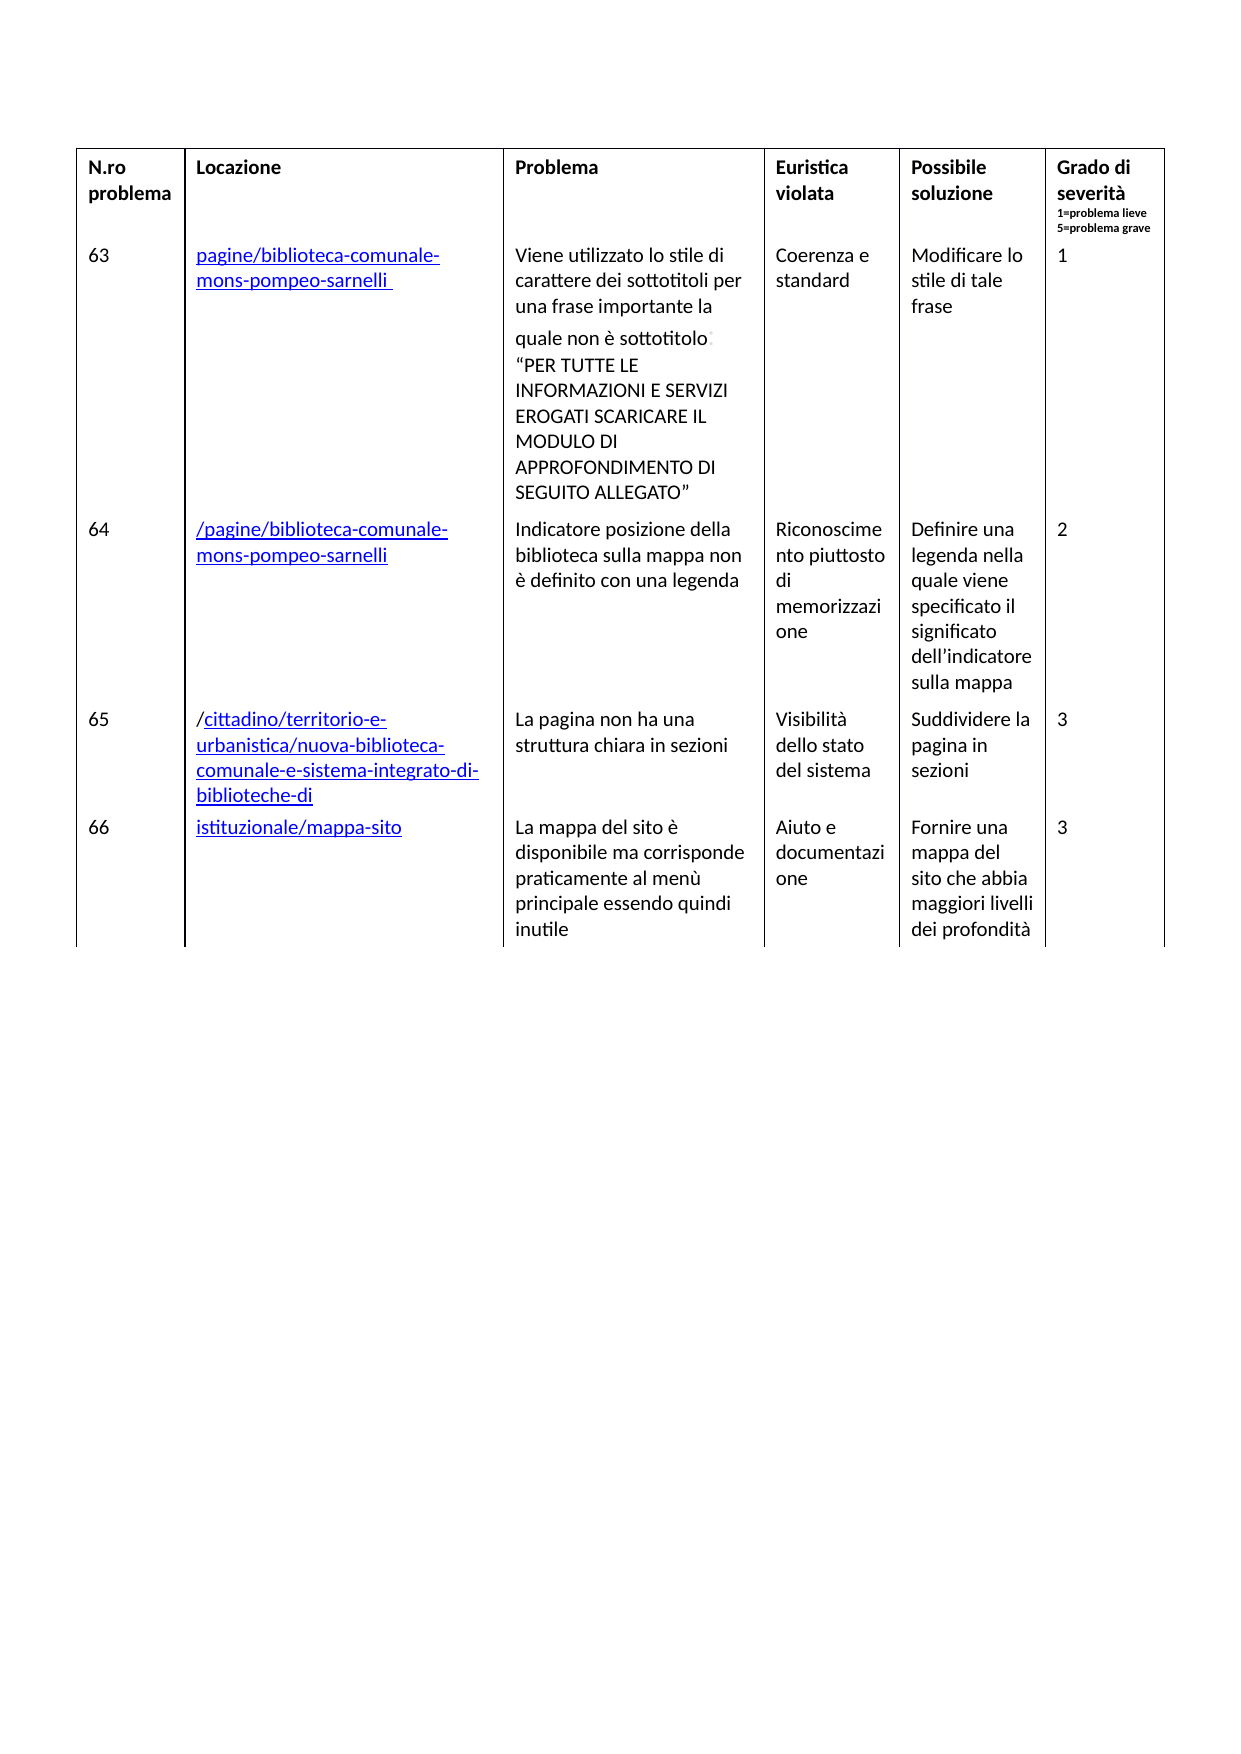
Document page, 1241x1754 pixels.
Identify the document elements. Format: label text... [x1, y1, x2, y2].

table_header Grado di severità 1=problema lieve 5=problema grave [1046, 149, 1164, 236]
table_cell Definire una legenda nella quale viene specificato il significato dell’indicatore sulla mappa [900, 511, 1045, 701]
table_cell /pagine/biblioteca-comunale-mons-pompeo-sarnelli [186, 511, 503, 701]
table_cell Indicatore posizione della biblioteca sulla mappa non è definito con una legenda [504, 511, 764, 701]
table_cell 1 [1046, 236, 1164, 511]
table_cell Riconoscimento piuttosto di memorizzazione [765, 511, 899, 701]
table_cell Viene utilizzato lo stile di carattere dei sottotitoli per una frase importante la quale non è sottotitolo: “PER TUTTE LE INFORMAZIONI E SERVIZI EROGATI SCARICARE IL MODULO DI APPROFONDIMENTO DI SEGUITO ALLEGATO” [504, 236, 764, 511]
table_cell Modificare lo stile di tale frase [900, 236, 1045, 511]
table_header N.ro problema [77, 149, 184, 236]
table_cell 63 [77, 236, 184, 511]
table_cell Fornire una mappa del sito che abbia maggiori livelli dei profondità [900, 808, 1045, 947]
table_cell 2 [1046, 511, 1164, 701]
table_cell Visibilità dello stato del sistema [765, 701, 899, 808]
table_cell La pagina non ha una struttura chiara in sezioni [504, 701, 764, 808]
table_cell 3 [1046, 808, 1164, 947]
table_header Possibile soluzione [900, 149, 1045, 236]
table_cell 64 [77, 511, 184, 701]
table_header Locazione [186, 149, 503, 236]
table_cell Aiuto e documentazione [765, 808, 899, 947]
table_cell 66 [77, 808, 184, 947]
table_cell Coerenza e standard [765, 236, 899, 511]
table_header Euristica violata [765, 149, 899, 236]
table_cell istituzionale/mappa-sito [186, 808, 503, 947]
table_cell Suddividere la pagina in sezioni [900, 701, 1045, 808]
table_cell pagine/biblioteca-comunale-mons-pompeo-sarnelli [186, 236, 503, 511]
table_cell 65 [77, 701, 184, 808]
table_header Problema [504, 149, 764, 236]
table_cell La mappa del sito è disponibile ma corrisponde praticamente al menù principale essendo quindi inutile [504, 808, 764, 947]
table_cell 3 [1046, 701, 1164, 808]
table_cell /cittadino/territorio-e-urbanistica/nuova-biblioteca-comunale-e-sistema-integrato-di-biblioteche-di [186, 701, 503, 808]
